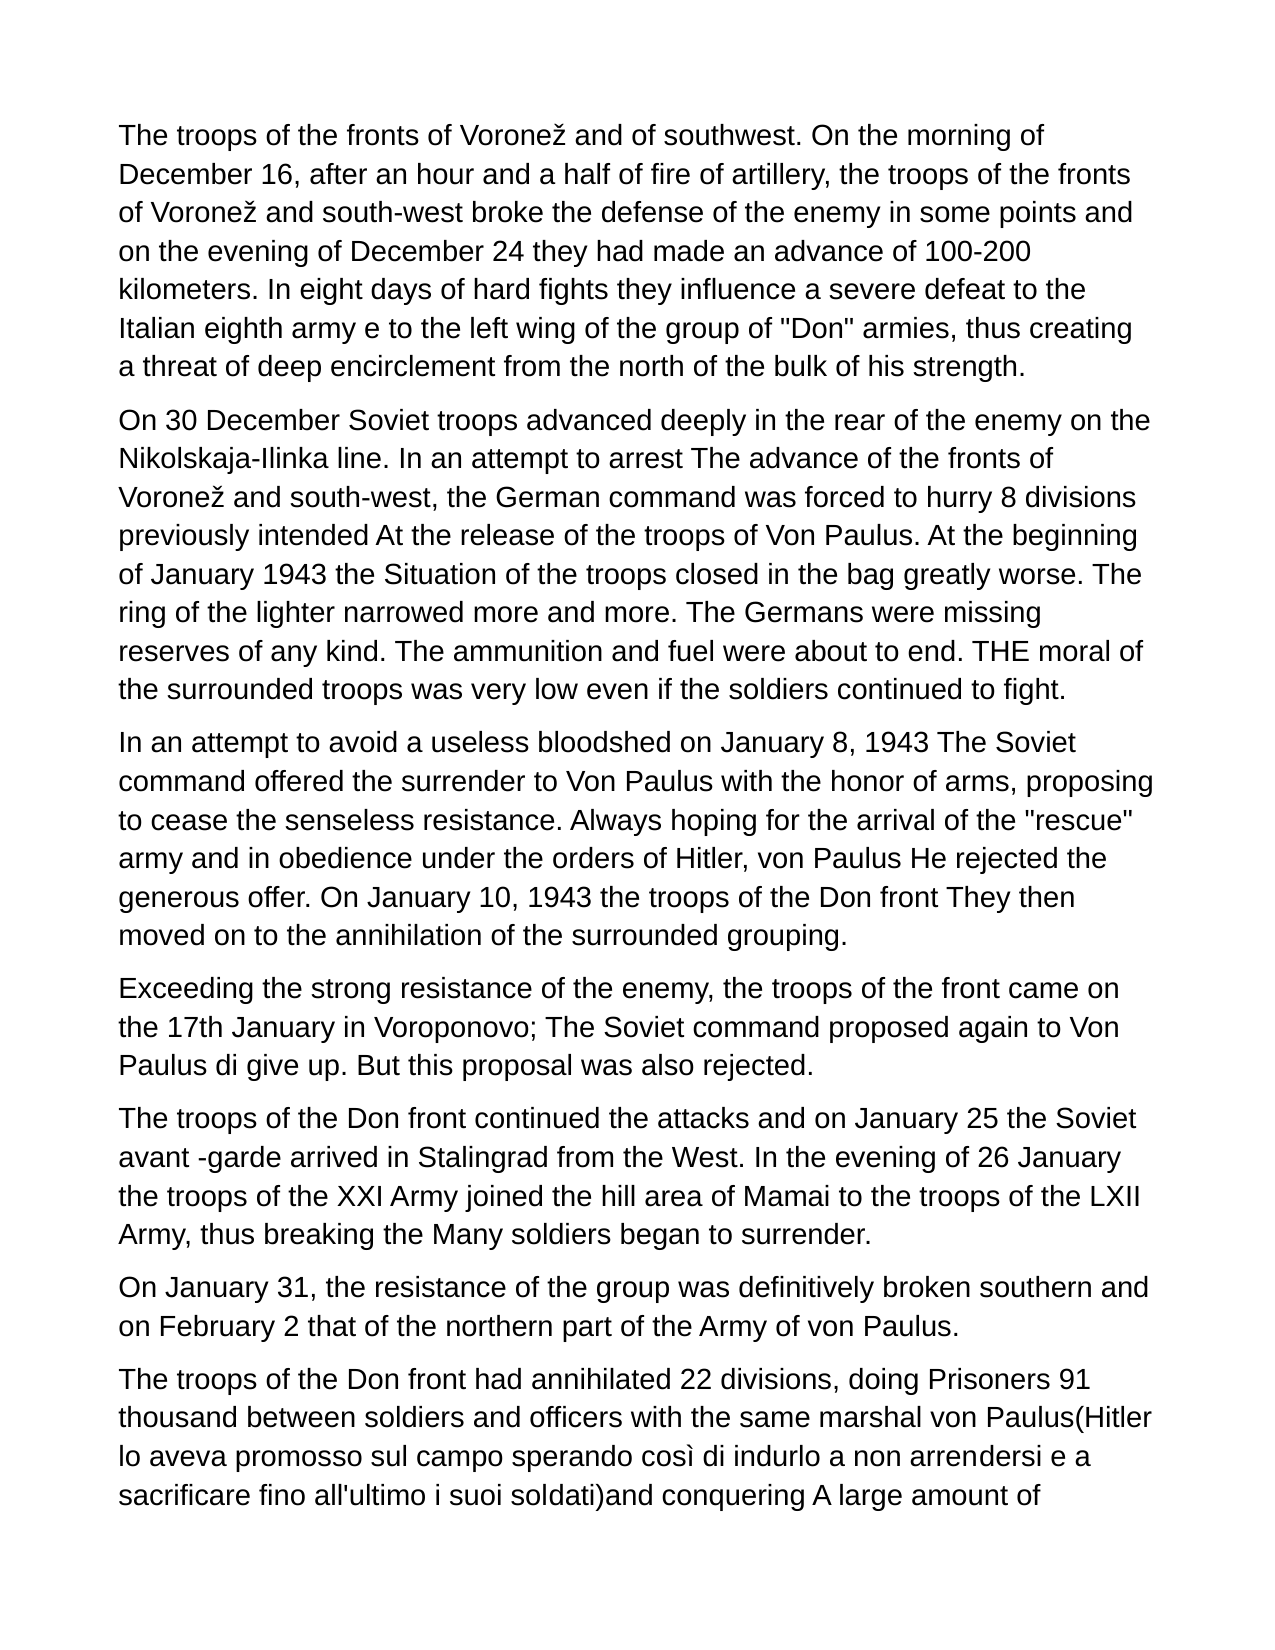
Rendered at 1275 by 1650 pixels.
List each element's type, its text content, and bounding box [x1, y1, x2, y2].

text The troops of the Don front continued the attacks and on January 25 the Soviet avant -garde arrived in Stalingrad from the West. In the evening of 26 January the troops of the XXI Army joined the hill area of Mamai to the troops of the LXII Army, thus breaking the Many soldiers began to surrender. [118, 1101, 1157, 1251]
text The troops of the Don front had annihilated 22 divisions, doing Prisoners 91 thousand between soldiers and officers with the same marshal von Paulus(Hitler lo aveva promosso sul campo sperando così di indurlo a non arren­dersi e a sacrificare fino all'ultimo i suoi sol­dati)and conquering A large amount of [118, 1362, 1157, 1511]
text In an attempt to avoid a useless bloodshed on January 8, 1943 The Soviet command offered the surrender to Von Paulus with the honor of arms, proposing to cease the senseless resistance. Always hoping for the arrival of the "rescue" army and in obedience under the orders of Hitler, von Paulus He rejected the generous offer. On January 10, 1943 the troops of the Don front They then moved on to the annihilation of the surrounded grouping. [118, 725, 1157, 952]
text On 30 December Soviet troops advanced deeply in the rear of the enemy on the Nikolskaja-Ilinka line. In an attempt to arrest The advance of the fronts of Voronež and south-west, the German command was forced to hurry 8 divisions previously intended At the release of the troops of Von Paulus. At the beginning of January 1943 the Situation of the troops closed in the bag greatly worse. The ring of the lighter narrowed more and more. The Germans were missing reserves of any kind. The ammunition and fuel were about to end. THE moral of the surrounded troops was very low even if the soldiers continued to fight. [118, 402, 1157, 706]
text The troops of the fronts of Voronež and of southwest. On the morning of December 16, after an hour and a half of fire of artillery, the troops of the fronts of Voronež and south-west broke the defense of the enemy in some points and on the evening of December 24 they had made an advance of 100-200 kilometers. In eight days of hard fights they influence a severe defeat to the Italian eighth army e to the left wing of the group of "Don" armies, thus creating a threat of deep encirclement from the north of the bulk of his strength. [118, 118, 1157, 383]
text On January 31, the resistance of the group was definitively broken southern and on February 2 that of the northern part of the Army of von Paulus. [118, 1270, 1157, 1342]
text Exceeding the strong resistance of the enemy, the troops of the front came on the 17th January in Voroponovo; The Soviet command proposed again to Von Paulus di give up. But this proposal was also rejected. [118, 971, 1157, 1082]
